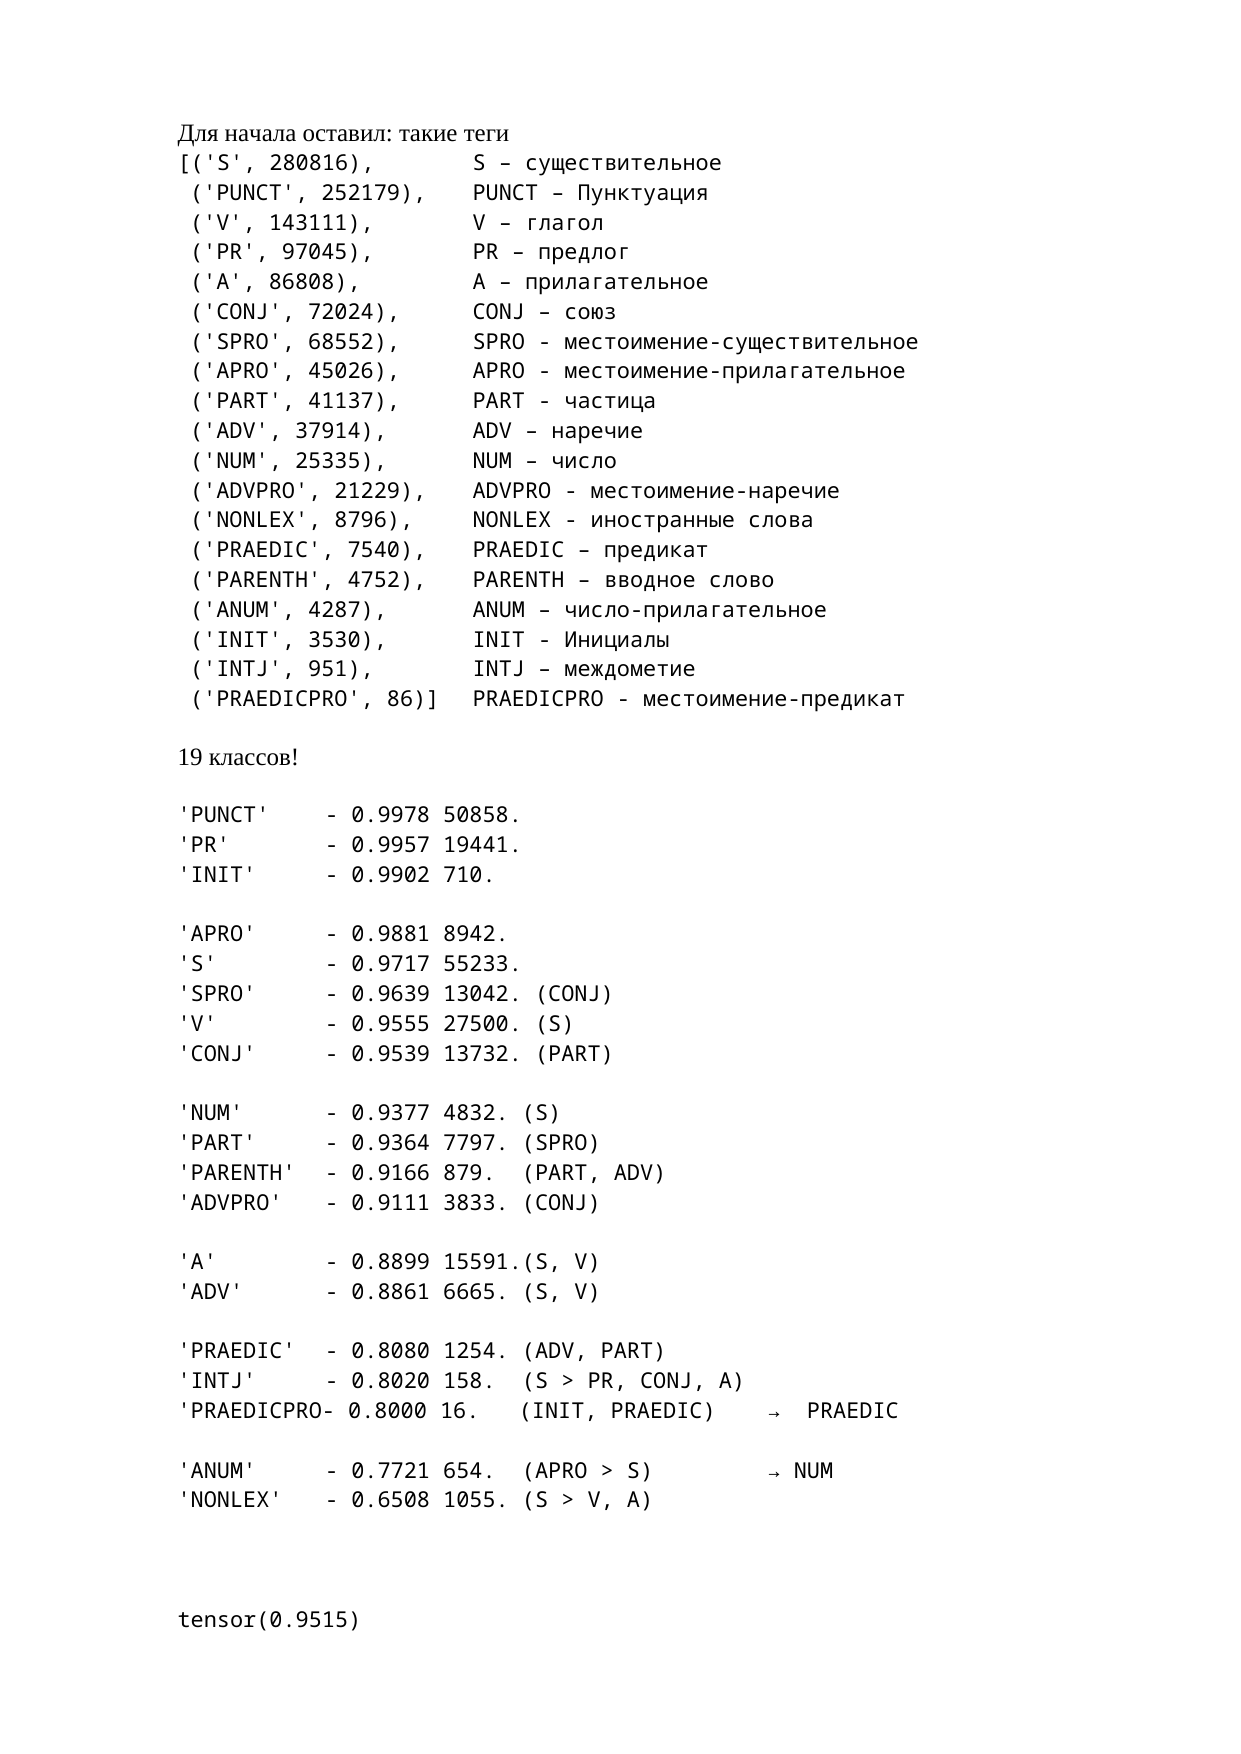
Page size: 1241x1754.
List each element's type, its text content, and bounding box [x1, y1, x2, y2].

text ('NONLEX', 8796), NONLEX - иностранные слова [177, 504, 1152, 534]
text 'ANUM' - 0.7721 654. (APRO > S) → NUM [177, 1454, 1152, 1484]
text ('ADV', 37914), ADV – наречие [177, 415, 1152, 445]
text 'CONJ' - 0.9539 13732. (PART) [177, 1037, 1152, 1067]
text [('S', 280816), S – существительное [177, 147, 1152, 177]
text 'ADV' - 0.8861 6665. (S, V) [177, 1276, 1152, 1306]
text 'PRAEDIC' - 0.8080 1254. (ADV, PART) [177, 1335, 1152, 1365]
text 'SPRO' - 0.9639 13042. (CONJ) [177, 978, 1152, 1008]
text ('ANUM', 4287), ANUM – число-прилагательное [177, 594, 1152, 623]
text 'INTJ' - 0.8020 158. (S > PR, CONJ, A) [177, 1365, 1152, 1395]
text 'PART' - 0.9364 7797. (SPRO) [177, 1127, 1152, 1157]
text 19 классов! [177, 742, 1152, 770]
text ('PRAEDICPRO', 86)] PRAEDICPRO - местоимение-предикат [177, 683, 1152, 713]
text ('PUNCT', 252179), PUNCT – Пунктуация [177, 177, 1152, 206]
text ('PR', 97045), PR – предлог [177, 236, 1152, 266]
text 'PUNCT' - 0.9978 50858. [177, 799, 1152, 829]
text 'PRAEDICPRO- 0.8000 16. (INIT, PRAEDIC) → PRAEDIC [177, 1395, 1152, 1425]
text 'S' - 0.9717 55233. [177, 948, 1152, 978]
text ('PARENTH', 4752), PARENTH – вводное слово [177, 564, 1152, 594]
text ('PART', 41137), PART - частица [177, 385, 1152, 415]
text ('A', 86808), A – прилагательное [177, 266, 1152, 296]
text ('NUM', 25335), NUM – число [177, 445, 1152, 474]
text ('SPRO', 68552), SPRO - местоимение-существительное [177, 326, 1152, 355]
text ('INTJ', 951), INTJ – междометие [177, 653, 1152, 683]
text ('APRO', 45026), APRO - местоимение-прилагательное [177, 355, 1152, 385]
text 'INIT' - 0.9902 710. [177, 859, 1152, 888]
text 'PR' - 0.9957 19441. [177, 829, 1152, 859]
text tensor(0.9515) [177, 1603, 1152, 1633]
text Для начала оставил: такие теги [177, 118, 1152, 147]
text 'A' - 0.8899 15591.(S, V) [177, 1246, 1152, 1276]
text ('V', 143111), V – глагол [177, 206, 1152, 236]
text 'V' - 0.9555 27500. (S) [177, 1008, 1152, 1037]
text ('PRAEDIC', 7540), PRAEDIC – предикат [177, 534, 1152, 564]
text ('ADVPRO', 21229), ADVPRO - местоимение-наречие [177, 474, 1152, 504]
text 'NONLEX' - 0.6508 1055. (S > V, A) [177, 1484, 1152, 1514]
text 'APRO' - 0.9881 8942. [177, 918, 1152, 948]
text ('INIT', 3530), INIT - Инициалы [177, 623, 1152, 653]
text 'NUM' - 0.9377 4832. (S) [177, 1097, 1152, 1127]
text 'PARENTH' - 0.9166 879. (PART, ADV) [177, 1157, 1152, 1186]
text 'ADVPRO' - 0.9111 3833. (CONJ) [177, 1186, 1152, 1216]
text ('CONJ', 72024), CONJ – союз [177, 296, 1152, 326]
